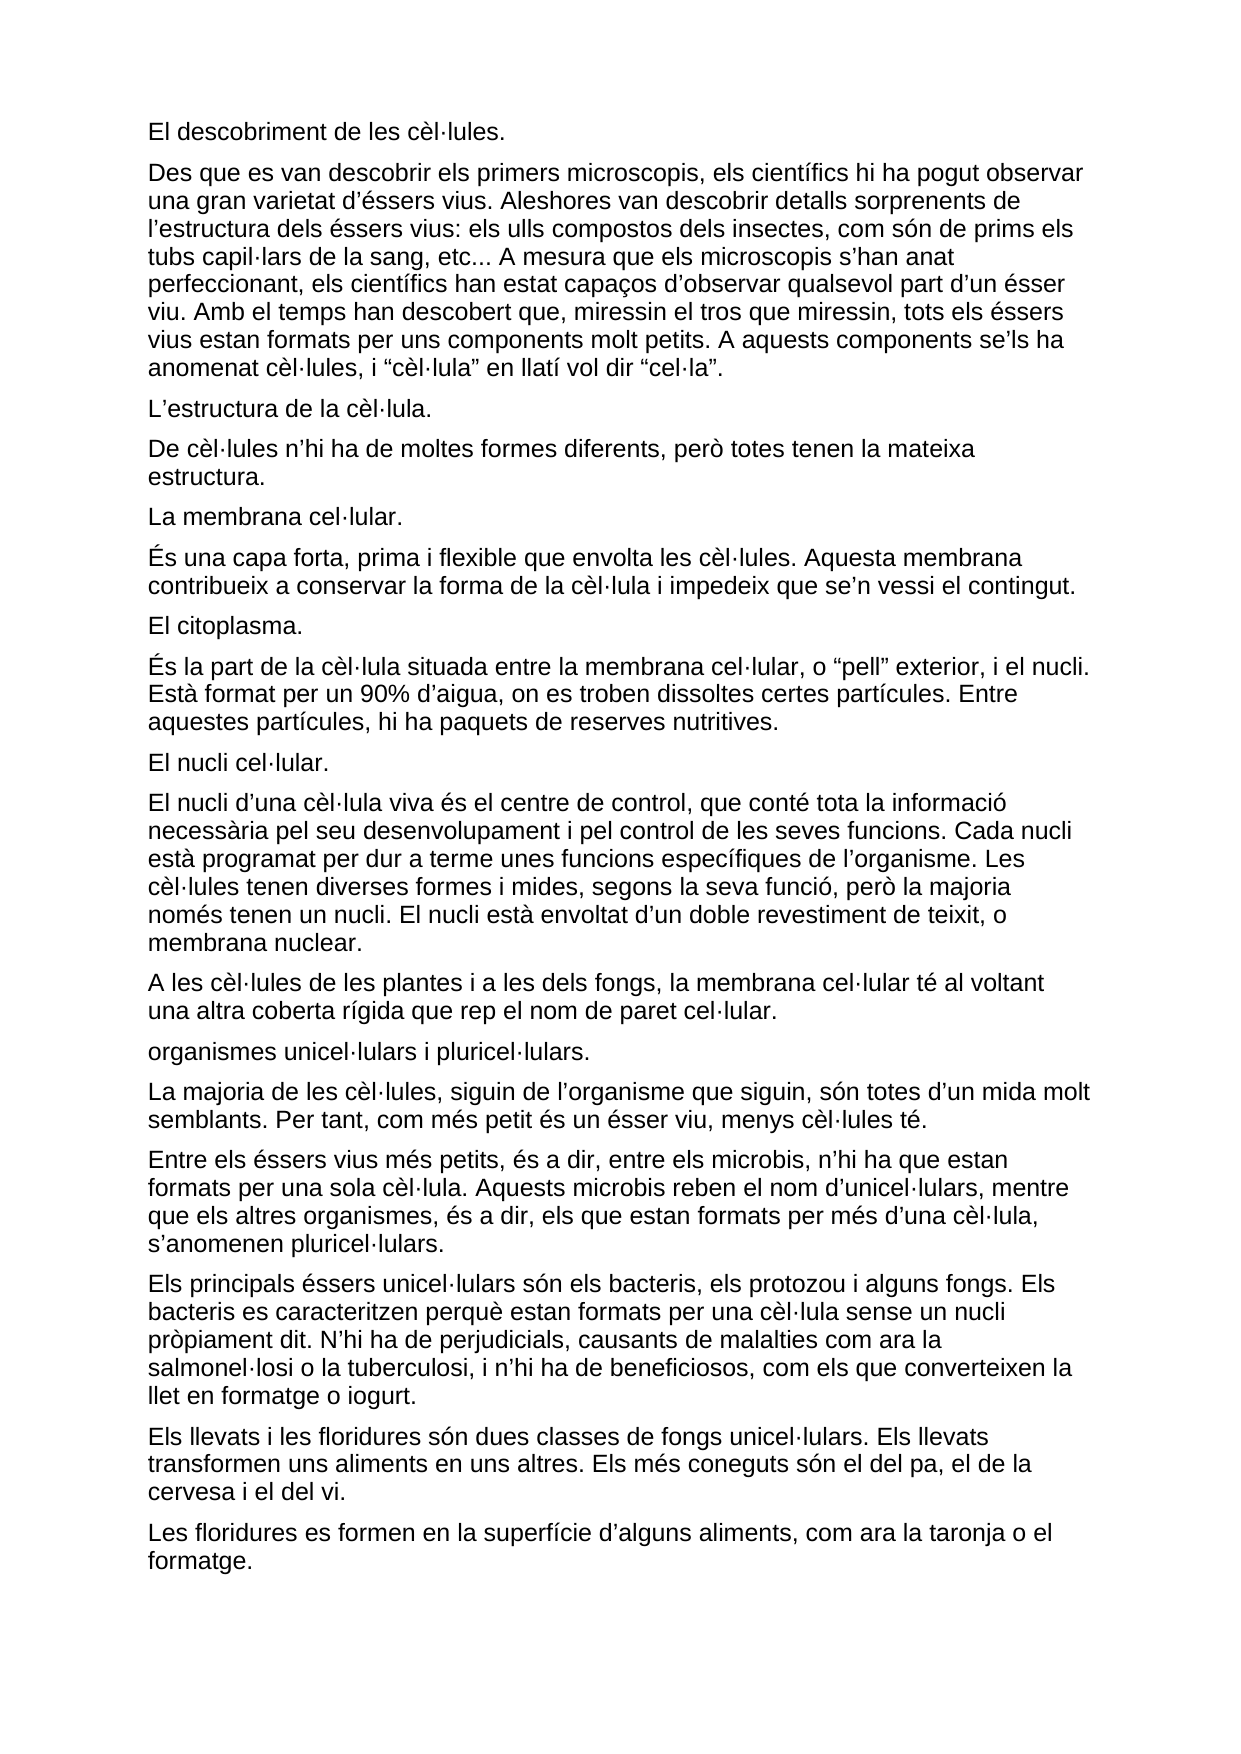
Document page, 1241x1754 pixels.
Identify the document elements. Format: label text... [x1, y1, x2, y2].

text L’estructura de la cèl·lula. [148, 394, 1092, 422]
text Els principals éssers unicel·lulars són els bacteris, els protozou i alguns fongs. Els bacteris es caracteritzen perquè estan formats per una cèl·lula sense un nucli pròpiament dit. N’hi ha de perjudicials, causants de malalties com ara la salmonel·losi o la tuberculosi, i n’hi ha de beneficiosos, com els que converteixen la llet en formatge o iogurt. [148, 1270, 1092, 1410]
text És la part de la cèl·lula situada entre la membrana cel·lular, o “pell” exterior, i el nucli. Està format per un 90% d’aigua, on es troben dissoltes certes partícules. Entre aquestes partícules, hi ha paquets de reserves nutritives. [148, 652, 1092, 736]
text És una capa forta, prima i flexible que envolta les cèl·lules. Aquesta membrana contribueix a conservar la forma de la cèl·lula i impedeix que se’n vessi el contingut. [148, 543, 1092, 599]
text El citoplasma. [148, 612, 1092, 640]
text El descobriment de les cèl·lules. [148, 118, 1092, 146]
text La membrana cel·lular. [148, 503, 1092, 531]
text Des que es van descobrir els primers microscopis, els científics hi ha pogut observar una gran varietat d’éssers vius. Aleshores van descobrir detalls sorprenents de l’estructura dels éssers vius: els ulls compostos dels insectes, com són de prims els tubs capil·lars de la sang, etc... A mesura que els microscopis s’han anat perfeccionant, els científics han estat capaços d’observar qualsevol part d’un ésser viu. Amb el temps han descobert que, miressin el tros que miressin, tots els éssers vius estan formats per uns components molt petits. A aquests components se’ls ha anomenat cèl·lules, i “cèl·lula” en llatí vol dir “cel·la”. [148, 158, 1092, 382]
text Les floridures es formen en la superfície d’alguns aliments, com ara la taronja o el formatge. [148, 1518, 1092, 1574]
text La majoria de les cèl·lules, siguin de l’organisme que siguin, són totes d’un mida molt semblants. Per tant, com més petit és un ésser viu, menys cèl·lules té. [148, 1078, 1092, 1133]
text Els llevats i les floridures són dues classes de fongs unicel·lulars. Els llevats transformen uns aliments en uns altres. Els més coneguts són el del pa, el de la cervesa i el del vi. [148, 1422, 1092, 1506]
text organismes unicel·lulars i pluricel·lulars. [148, 1037, 1092, 1065]
text De cèl·lules n’hi ha de moltes formes diferents, però totes tenen la mateixa estructura. [148, 435, 1092, 491]
text El nucli d’una cèl·lula viva és el centre de control, que conté tota la informació necessària pel seu desenvolupament i pel control de les seves funcions. Cada nucli està programat per dur a terme unes funcions específiques de l’organisme. Les cèl·lules tenen diverses formes i mides, segons la seva funció, però la majoria només tenen un nucli. El nucli està envoltat d’un doble revestiment de teixit, o membrana nuclear. [148, 789, 1092, 956]
text Entre els éssers vius més petits, és a dir, entre els microbis, n’hi ha que estan formats per una sola cèl·lula. Aquests microbis reben el nom d’unicel·lulars, mentre que els altres organismes, és a dir, els que estan formats per més d’una cèl·lula, s’anomenen pluricel·lulars. [148, 1146, 1092, 1258]
text El nucli cel·lular. [148, 748, 1092, 776]
text A les cèl·lules de les plantes i a les dels fongs, la membrana cel·lular té al voltant una altra coberta rígida que rep el nom de paret cel·lular. [148, 969, 1092, 1025]
